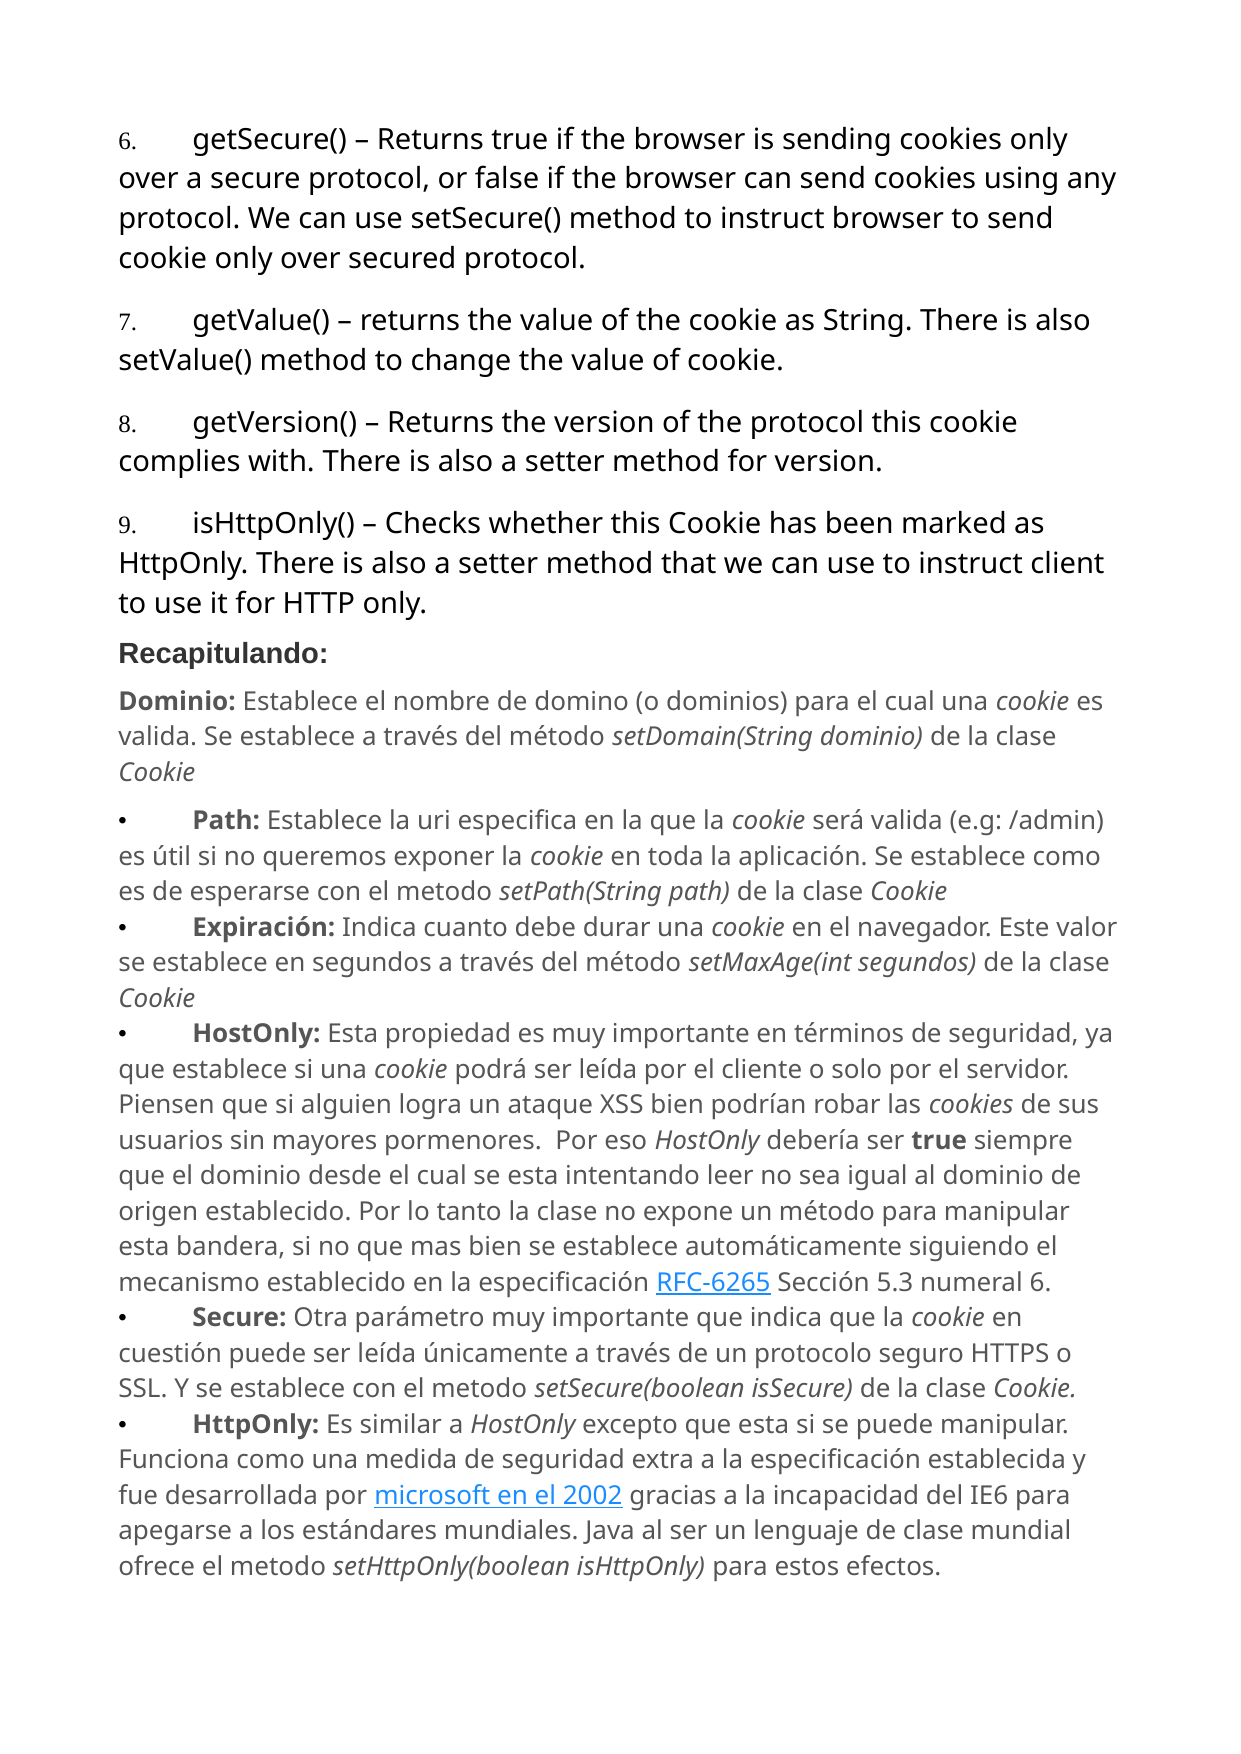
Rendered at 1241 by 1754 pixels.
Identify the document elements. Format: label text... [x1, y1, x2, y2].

list getVersion() – Returns the version of the protocol this cookie complies with. There is also a setter method for version. [118, 401, 1122, 480]
list HostOnly: Esta propiedad es muy importante en términos de seguridad, ya que establece si una cookie podrá ser leída por el cliente o solo por el servidor. Piensen que si alguien logra un ataque XSS bien podrían robar las cookies de sus usuarios sin mayores pormenores. Por eso HostOnly debería ser true siempre que el dominio desde el cual se esta intentando leer no sea igual al dominio de origen establecido. Por lo tanto la clase no expone un método para manipular esta bandera, si no que mas bien se establece automáticamente siguiendo el mecanismo establecido en la especificación RFC-6265 Sección 5.3 numeral 6. [118, 1015, 1122, 1299]
text Dominio: Establece el nombre de domino (o dominios) para el cual una cookie es valida. Se establece a través del método setDomain(String dominio) de la clase Cookie [118, 682, 1122, 789]
list getValue() – returns the value of the cookie as String. There is also setValue() method to change the value of cookie. [118, 299, 1122, 379]
list getSecure() – Returns true if the browser is sending cookies only over a secure protocol, or false if the browser can send cookies using any protocol. We can use setSecure() method to instruct browser to send cookie only over secured protocol. [118, 118, 1122, 277]
list Secure: Otra parámetro muy importante que indica que la cookie en cuestión puede ser leída únicamente a través de un protocolo seguro HTTPS o SSL. Y se establece con el metodo setSecure(boolean isSecure) de la clase Cookie. [118, 1299, 1122, 1405]
list Path: Establece la uri especifica en la que la cookie será valida (e.g: /admin) es útil si no queremos exponer la cookie en toda la aplicación. Se establece como es de esperarse con el metodo setPath(String path) de la clase Cookie [118, 802, 1122, 908]
list Expiración: Indica cuanto debe durar una cookie en el navegador. Este valor se establece en segundos a través del método setMaxAge(int segundos) de la clase Cookie [118, 908, 1122, 1015]
text Recapitulando: [118, 636, 1122, 670]
list isHttpOnly() – Checks whether this Cookie has been marked as HttpOnly. There is also a setter method that we can use to instruct client to use it for HTTP only. [118, 503, 1122, 622]
list HttpOnly: Es similar a HostOnly excepto que esta si se puede manipular. Funciona como una medida de seguridad extra a la especificación establecida y fue desarrollada por microsoft en el 2002 gracias a la incapacidad del IE6 para apegarse a los estándares mundiales. Java al ser un lenguaje de clase mundial ofrece el metodo setHttpOnly(boolean isHttpOnly) para estos efectos. [118, 1405, 1122, 1583]
